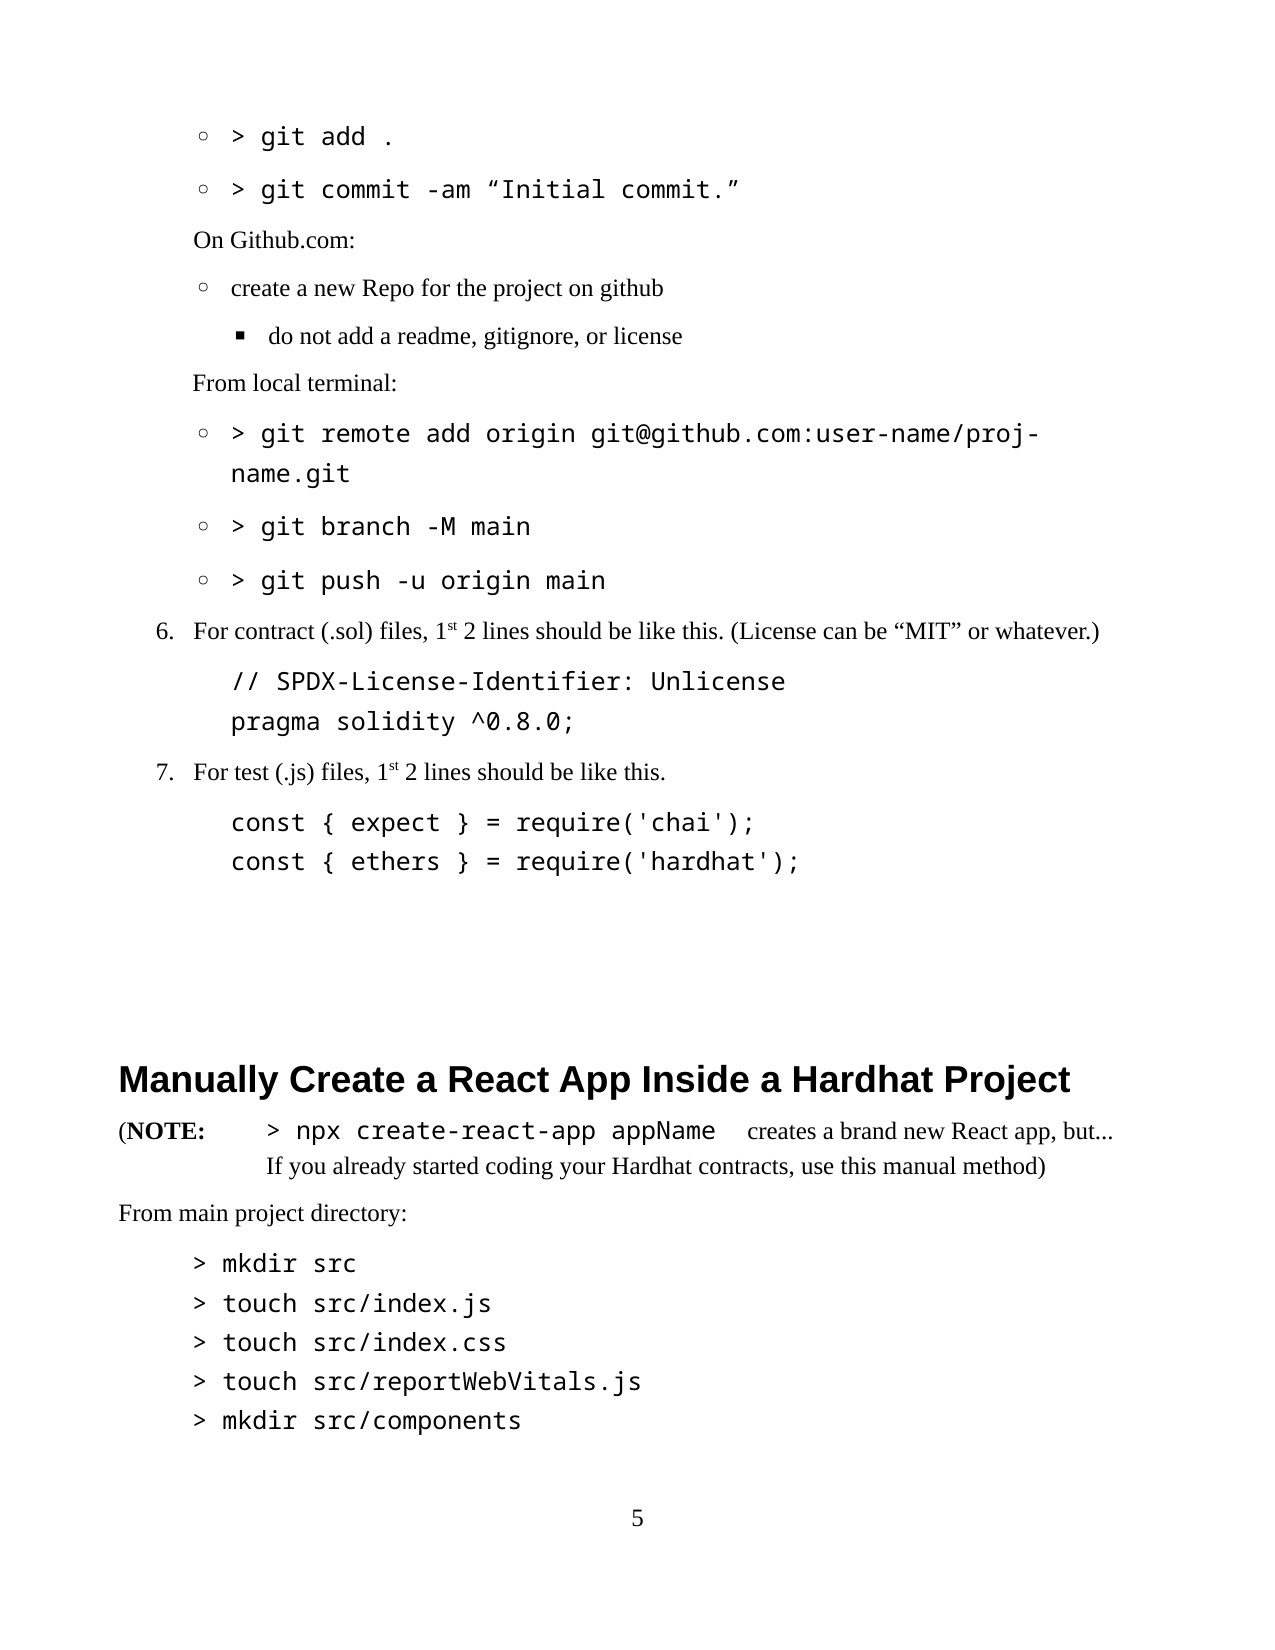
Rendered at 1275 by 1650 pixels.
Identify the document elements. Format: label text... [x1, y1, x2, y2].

list > git branch -M main [193, 509, 1157, 543]
text From local terminal: [118, 368, 1157, 397]
subtitle Manually Create a React App Inside a Hardhat Project [118, 1057, 1157, 1100]
list For contract (.sol) files, 1st 2 lines should be like this. (License can be “MIT” or whatever.) [156, 616, 1157, 645]
list // SPDX-License-Identifier: Unlicense pragma solidity ^0.8.0; [193, 664, 1157, 737]
text > mkdir src > touch src/index.js > touch src/index.css > touch src/reportWebVitals.js > mkdir src/components [192, 1246, 1157, 1437]
list > git remote add origin git@github.com:user-name/proj-name.git [193, 416, 1157, 489]
text From main project directory: [118, 1198, 1157, 1227]
list > git push -u origin main [193, 563, 1157, 597]
list do not add a readme, gitignore, or license [231, 321, 1157, 349]
text (NOTE: > npx create-react-app appName creates a brand new React app, but... If you already started coding your Hardhat contracts, use this manual method) [118, 1112, 1157, 1179]
list > git commit -am “Initial commit.” [193, 172, 1157, 206]
list For test (.js) files, 1st 2 lines should be like this. [156, 757, 1157, 786]
list create a new Repo for the project on github [193, 273, 1157, 302]
list > git add . [193, 118, 1157, 152]
list On Github.com: [156, 226, 1157, 254]
list const { expect } = require('chai'); const { ethers } = require('hardhat'); [193, 804, 1157, 878]
